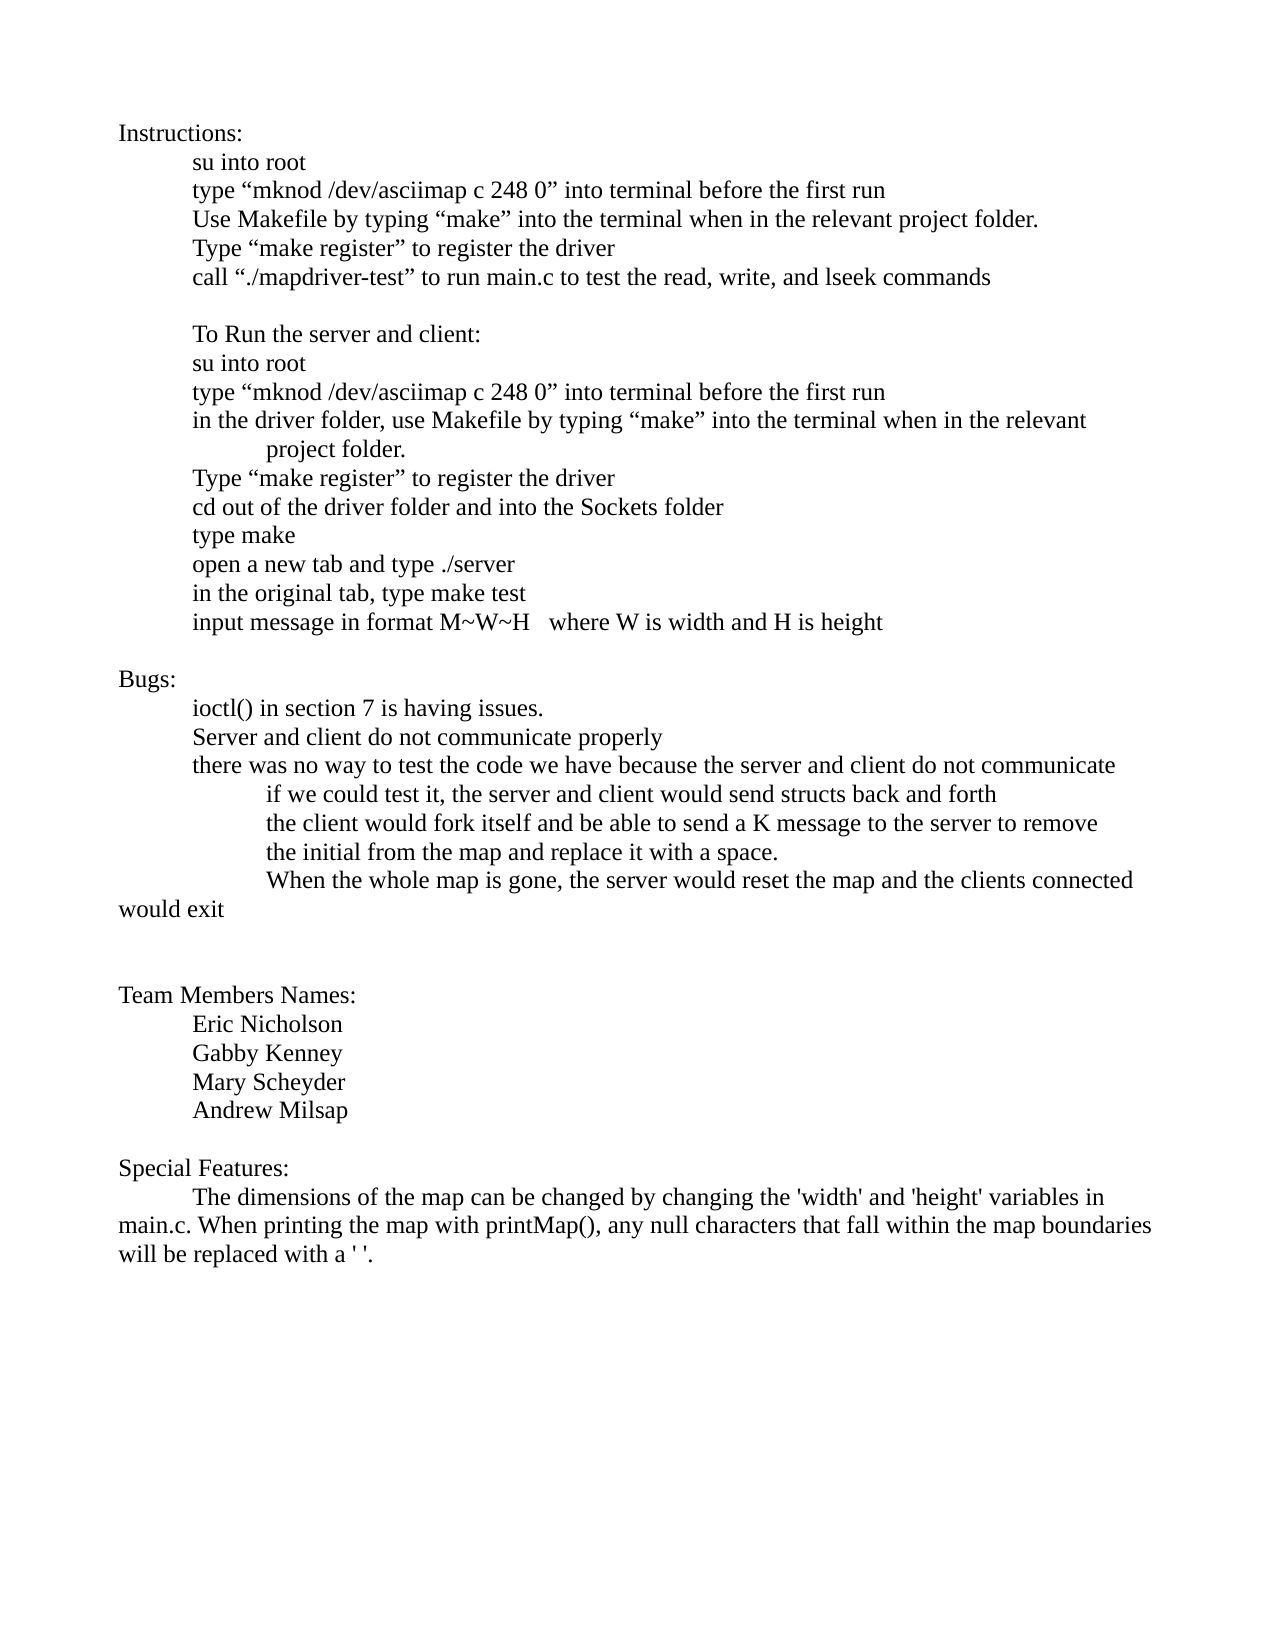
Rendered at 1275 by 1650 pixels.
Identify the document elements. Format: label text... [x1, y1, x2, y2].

text Type “make register” to register the driver [118, 463, 1157, 492]
text Team Members Names: [118, 981, 1157, 1009]
text Type “make register” to register the driver [118, 233, 1157, 262]
text When the whole map is gone, the server would reset the map and the clients connected would exit [118, 866, 1157, 923]
text type make [118, 521, 1157, 549]
text The dimensions of the map can be changed by changing the 'width' and 'height' variables in main.c. When printing the map with printMap(), any null characters that fall within the map boundaries will be replaced with a ' '. [118, 1182, 1157, 1268]
text type “mknod /dev/asciimap c 248 0” into terminal before the first run [118, 377, 1157, 406]
text if we could test it, the server and client would send structs back and forth [118, 779, 1157, 808]
text input message in format M~W~H where W is width and H is height [118, 607, 1157, 636]
text Instructions: [118, 118, 1157, 147]
text ioctl() in section 7 is having issues. [118, 693, 1157, 722]
text Bugs: [118, 664, 1157, 693]
text su into root [118, 348, 1157, 377]
text in the original tab, type make test [118, 578, 1157, 607]
text there was no way to test the code we have because the server and client do not communicate [118, 751, 1157, 779]
text in the driver folder, use Makefile by typing “make” into the terminal when in the relevant project folder. [118, 406, 1157, 463]
text Andrew Milsap [118, 1096, 1157, 1124]
text the client would fork itself and be able to send a K message to the server to remove [118, 808, 1157, 837]
text cd out of the driver folder and into the Sockets folder [118, 492, 1157, 521]
text To Run the server and client: [118, 319, 1157, 348]
text Eric Nicholson [118, 1009, 1157, 1038]
text su into root [118, 147, 1157, 176]
text Mary Scheyder [118, 1067, 1157, 1096]
text Use Makefile by typing “make” into the terminal when in the relevant project folder. [118, 204, 1157, 233]
text type “mknod /dev/asciimap c 248 0” into terminal before the first run [118, 176, 1157, 204]
text call “./mapdriver-test” to run main.c to test the read, write, and lseek commands [118, 262, 1157, 291]
text open a new tab and type ./server [118, 549, 1157, 578]
text Server and client do not communicate properly [118, 722, 1157, 751]
text Special Features: [118, 1153, 1157, 1182]
text the initial from the map and replace it with a space. [118, 837, 1157, 866]
text Gabby Kenney [118, 1038, 1157, 1067]
